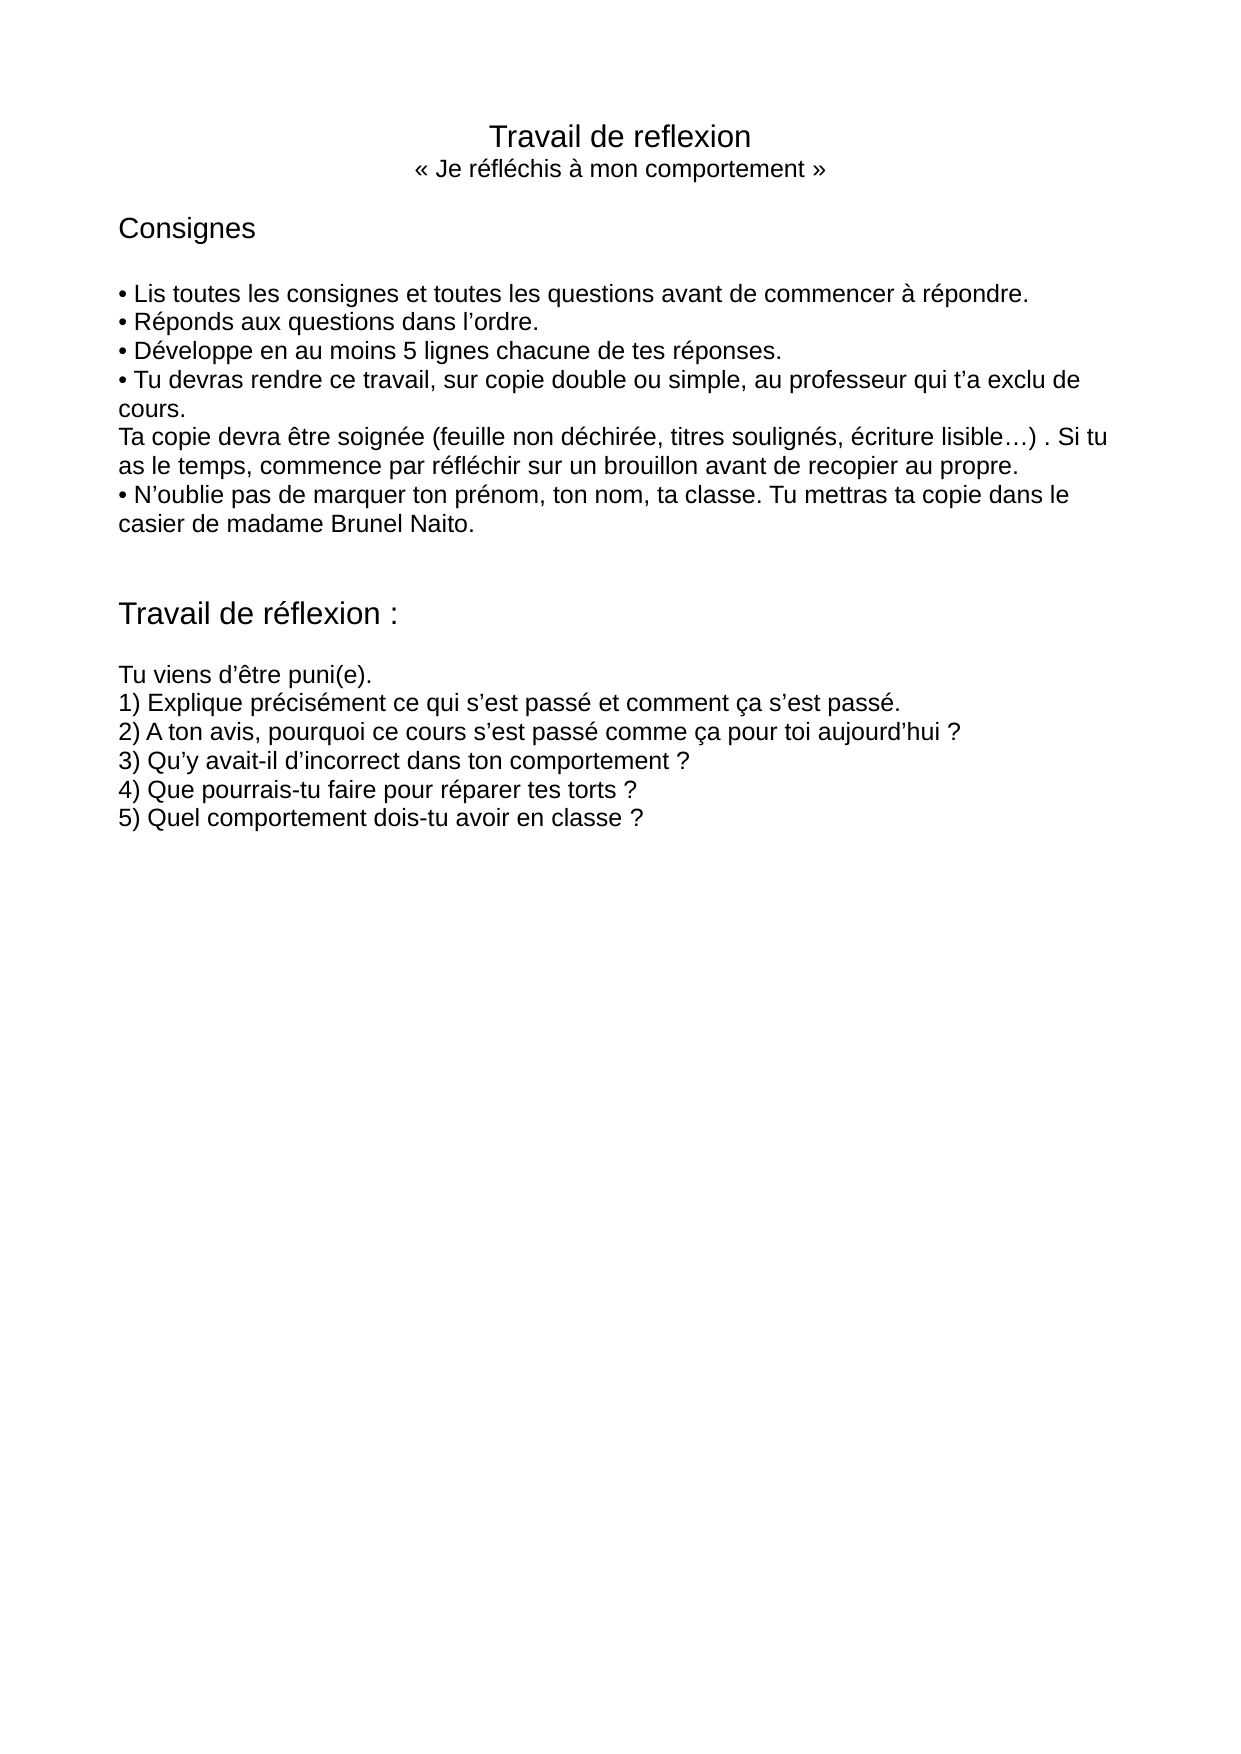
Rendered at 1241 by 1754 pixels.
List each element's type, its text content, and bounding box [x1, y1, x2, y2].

text 3) Qu’y avait-il d’incorrect dans ton comportement ? [118, 746, 1122, 774]
text Consignes [118, 212, 1122, 245]
text « Je réfléchis à mon comportement » [118, 154, 1122, 183]
text • Tu devras rendre ce travail, sur copie double ou simple, au professeur qui t’a exclu de cours. [118, 365, 1122, 422]
text 5) Quel comportement dois-tu avoir en classe ? [118, 803, 1122, 832]
text 4) Que pourrais-tu faire pour réparer tes torts ? [118, 774, 1122, 803]
text • N’oublie pas de marquer ton prénom, ton nom, ta classe. Tu mettras ta copie dans le casier de madame Brunel Naito. [118, 480, 1122, 537]
text Tu viens d’être puni(e). [118, 659, 1122, 688]
text Travail de reflexion [118, 118, 1122, 154]
text Travail de réflexion : [118, 595, 1122, 631]
text 1) Explique précisément ce qui s’est passé et comment ça s’est passé. [118, 688, 1122, 717]
text • Lis toutes les consignes et toutes les questions avant de commencer à répondre. [118, 279, 1122, 307]
text • Développe en au moins 5 lignes chacune de tes réponses. [118, 336, 1122, 365]
text Ta copie devra être soignée (feuille non déchirée, titres soulignés, écriture lisible…) . Si tu as le temps, commence par réfléchir sur un brouillon avant de recopier au propre. [118, 422, 1122, 480]
text 2) A ton avis, pourquoi ce cours s’est passé comme ça pour toi aujourd’hui ? [118, 717, 1122, 746]
text • Réponds aux questions dans l’ordre. [118, 307, 1122, 336]
